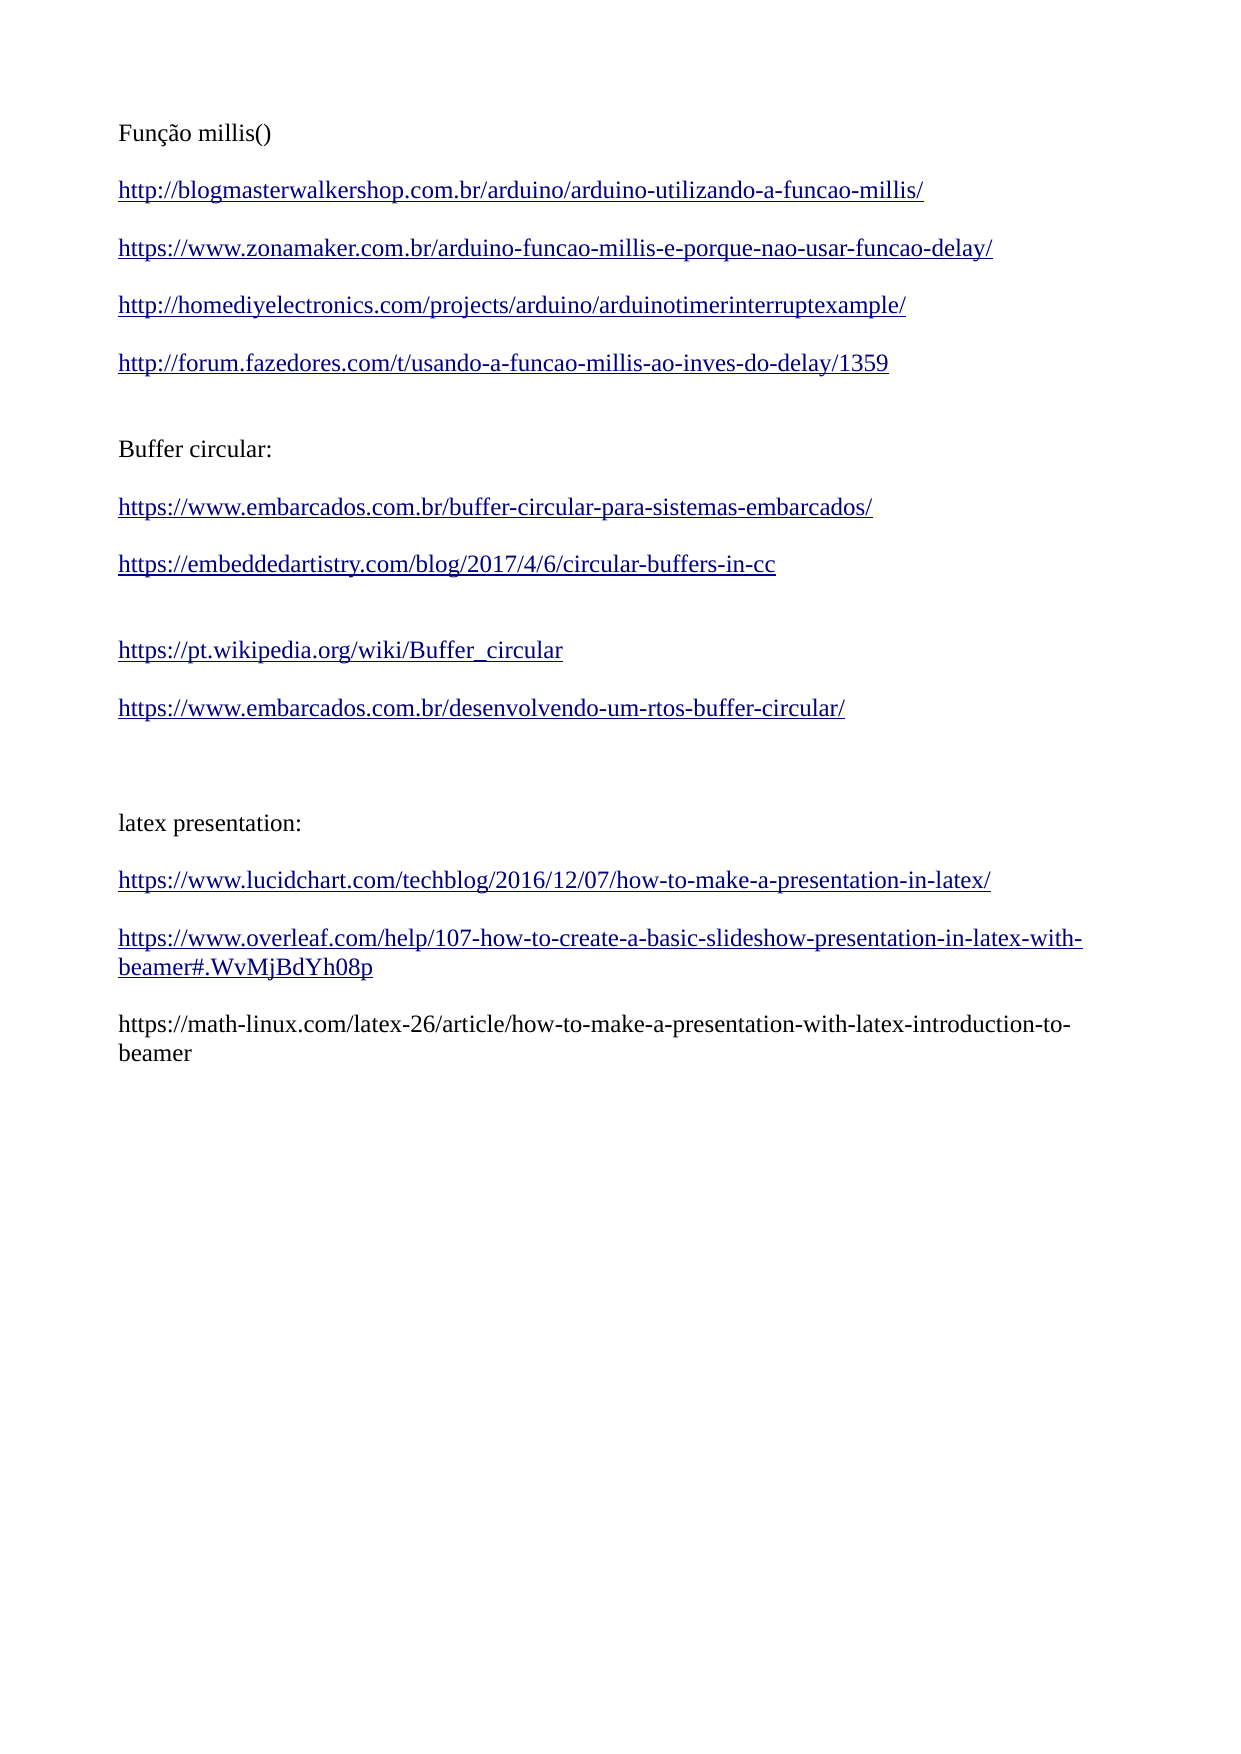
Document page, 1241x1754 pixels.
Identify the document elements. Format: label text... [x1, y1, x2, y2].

text https://embeddedartistry.com/blog/2017/4/6/circular-buffers-in-cc [118, 549, 1122, 578]
text https://www.embarcados.com.br/desenvolvendo-um-rtos-buffer-circular/ [118, 693, 1122, 722]
text http://forum.fazedores.com/t/usando-a-funcao-millis-ao-inves-do-delay/1359 [118, 348, 1122, 377]
text https://math-linux.com/latex-26/article/how-to-make-a-presentation-with-latex-introduction-to-beamer [118, 1009, 1122, 1067]
text http://homediyelectronics.com/projects/arduino/arduinotimerinterruptexample/ [118, 291, 1122, 319]
text https://pt.wikipedia.org/wiki/Buffer_circular [118, 636, 1122, 664]
text https://www.lucidchart.com/techblog/2016/12/07/how-to-make-a-presentation-in-latex/ [118, 866, 1122, 894]
text http://blogmasterwalkershop.com.br/arduino/arduino-utilizando-a-funcao-millis/ [118, 176, 1122, 204]
text Buffer circular: [118, 434, 1122, 463]
text latex presentation: [118, 808, 1122, 837]
text https://www.embarcados.com.br/buffer-circular-para-sistemas-embarcados/ [118, 492, 1122, 521]
text https://www.overleaf.com/help/107-how-to-create-a-basic-slideshow-presentation-in-latex-with-beamer#.WvMjBdYh08p [118, 923, 1122, 981]
text https://www.zonamaker.com.br/arduino-funcao-millis-e-porque-nao-usar-funcao-delay/ [118, 233, 1122, 262]
text Função millis() [118, 118, 1122, 147]
